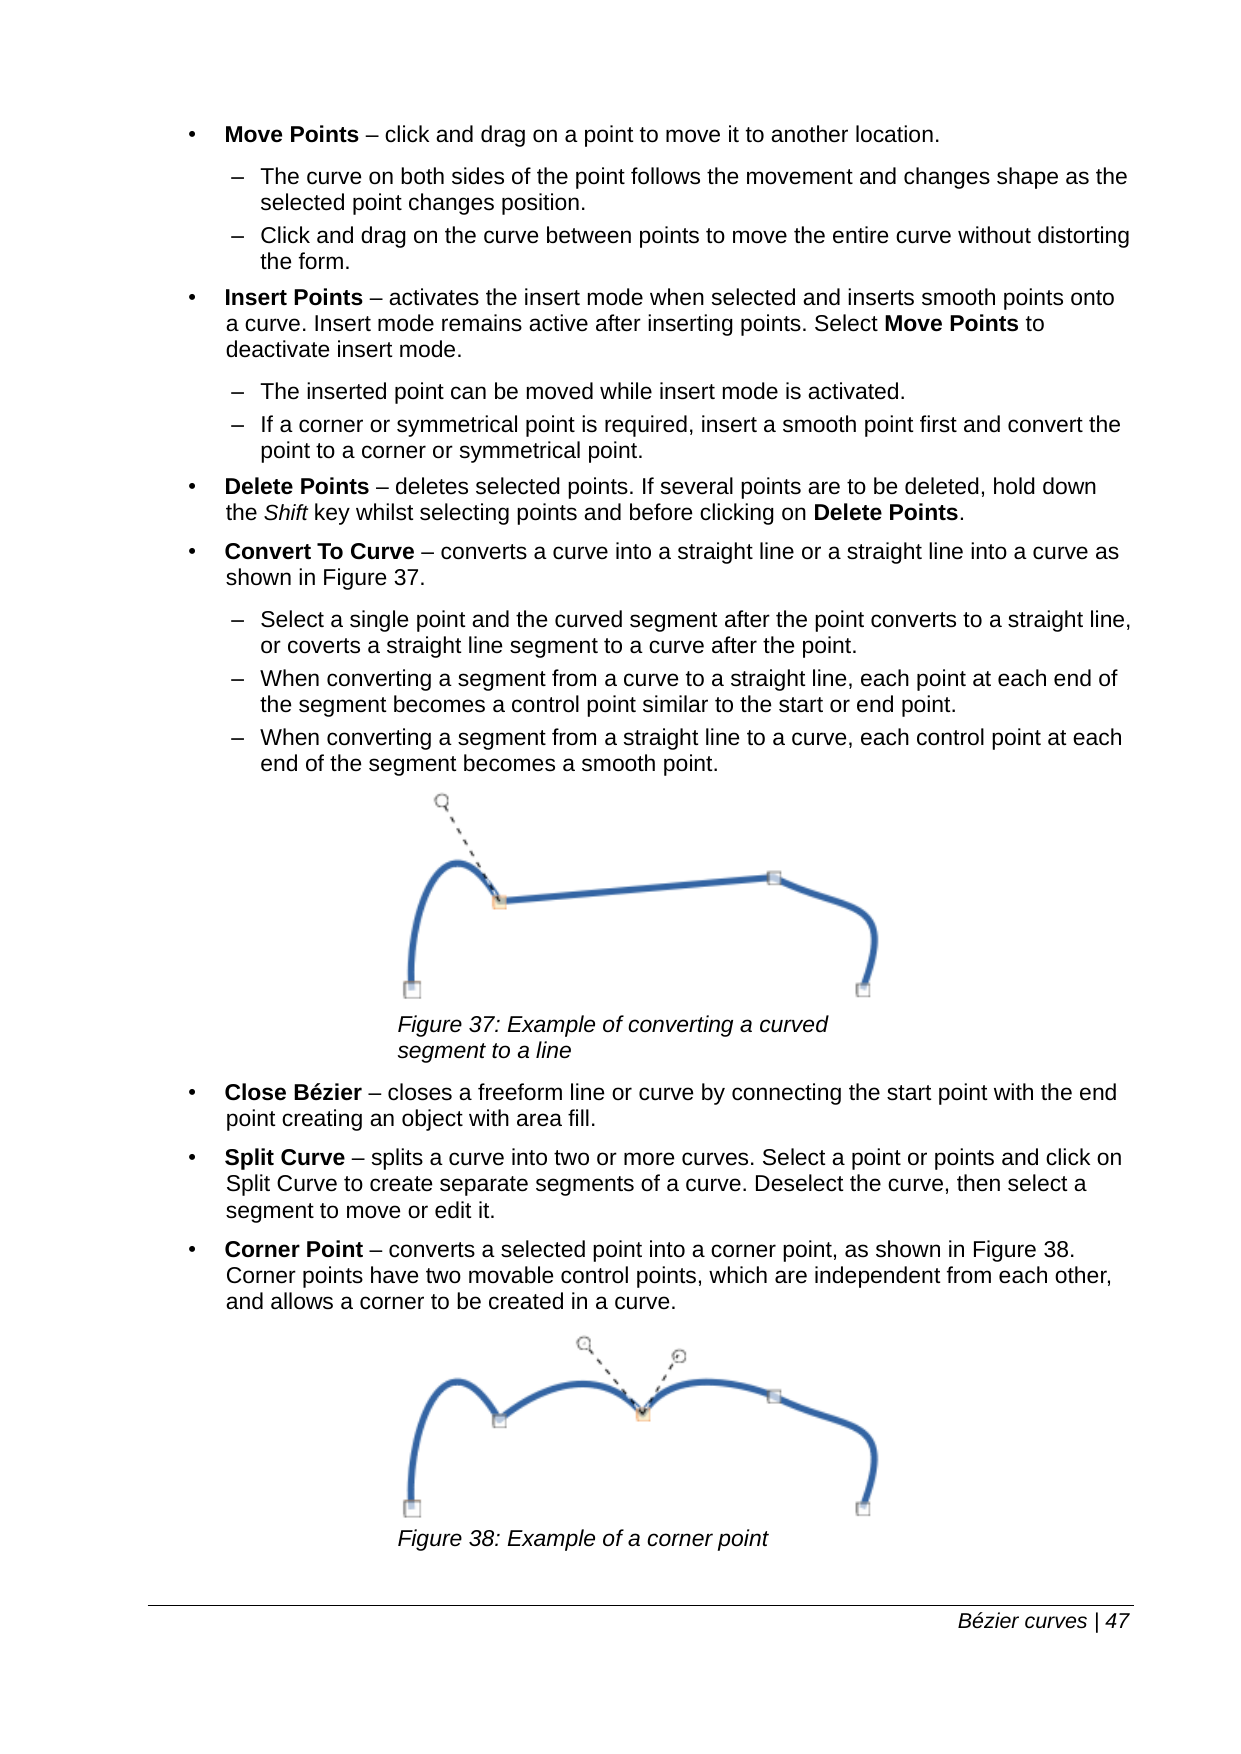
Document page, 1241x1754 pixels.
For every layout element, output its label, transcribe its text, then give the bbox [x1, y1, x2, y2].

picture [397, 1330, 885, 1526]
text Figure 38: Example of a corner point [397, 1526, 884, 1552]
list Click and drag on the curve between points to move the entire curve without distorting the form. [231, 222, 1134, 274]
picture [397, 788, 885, 1012]
list If a corner or symmetrical point is required, insert a smooth point first and convert the point to a corner or symmetrical point. [231, 411, 1134, 463]
list Delete Points – deletes selected points. If several points are to be deleted, hold down the Shift key whilst selecting points and before clicking on Delete Points. [185, 470, 1134, 525]
list The curve on both sides of the point follows the movement and changes shape as the selected point changes position. [231, 163, 1134, 216]
list When converting a segment from a straight line to a curve, each control point at each end of the segment becomes a smooth point. [231, 724, 1134, 777]
list Convert To Curve – converts a curve into a straight line or a straight line into a curve as shown in Figure 37. [185, 535, 1134, 593]
text Figure 37: Example of converting a curved segment to a line [397, 1012, 884, 1064]
list Move Points – click and drag on a point to move it to another location. [185, 118, 1134, 150]
list Insert Points – activates the insert mode when selected and inserts smooth points onto a curve. Insert mode remains active after inserting points. Select Move Points to deactivate insert mode. [185, 281, 1134, 366]
list Corner Point – converts a selected point into a corner point, as shown in Figure 38. Corner points have two movable control points, which are independent from each other, and allows a corner to be created in a curve. [185, 1233, 1134, 1317]
list When converting a segment from a curve to a straight line, each point at each end of the segment becomes a control point similar to the start or end point. [231, 665, 1134, 718]
list Split Curve – splits a curve into two or more curves. Select a point or points and click on Split Curve to create separate segments of a curve. Deselect the curve, then select a segment to move or edit it. [185, 1141, 1134, 1223]
list Close Bézier – closes a freeform line or curve by connecting the start point with the end point creating an object with area fill. [185, 1076, 1134, 1131]
list The inserted point can be moved while insert mode is activated. [231, 378, 1134, 404]
list Select a single point and the curved segment after the point converts to a straight line, or coverts a straight line segment to a curve after the point. [231, 606, 1134, 659]
